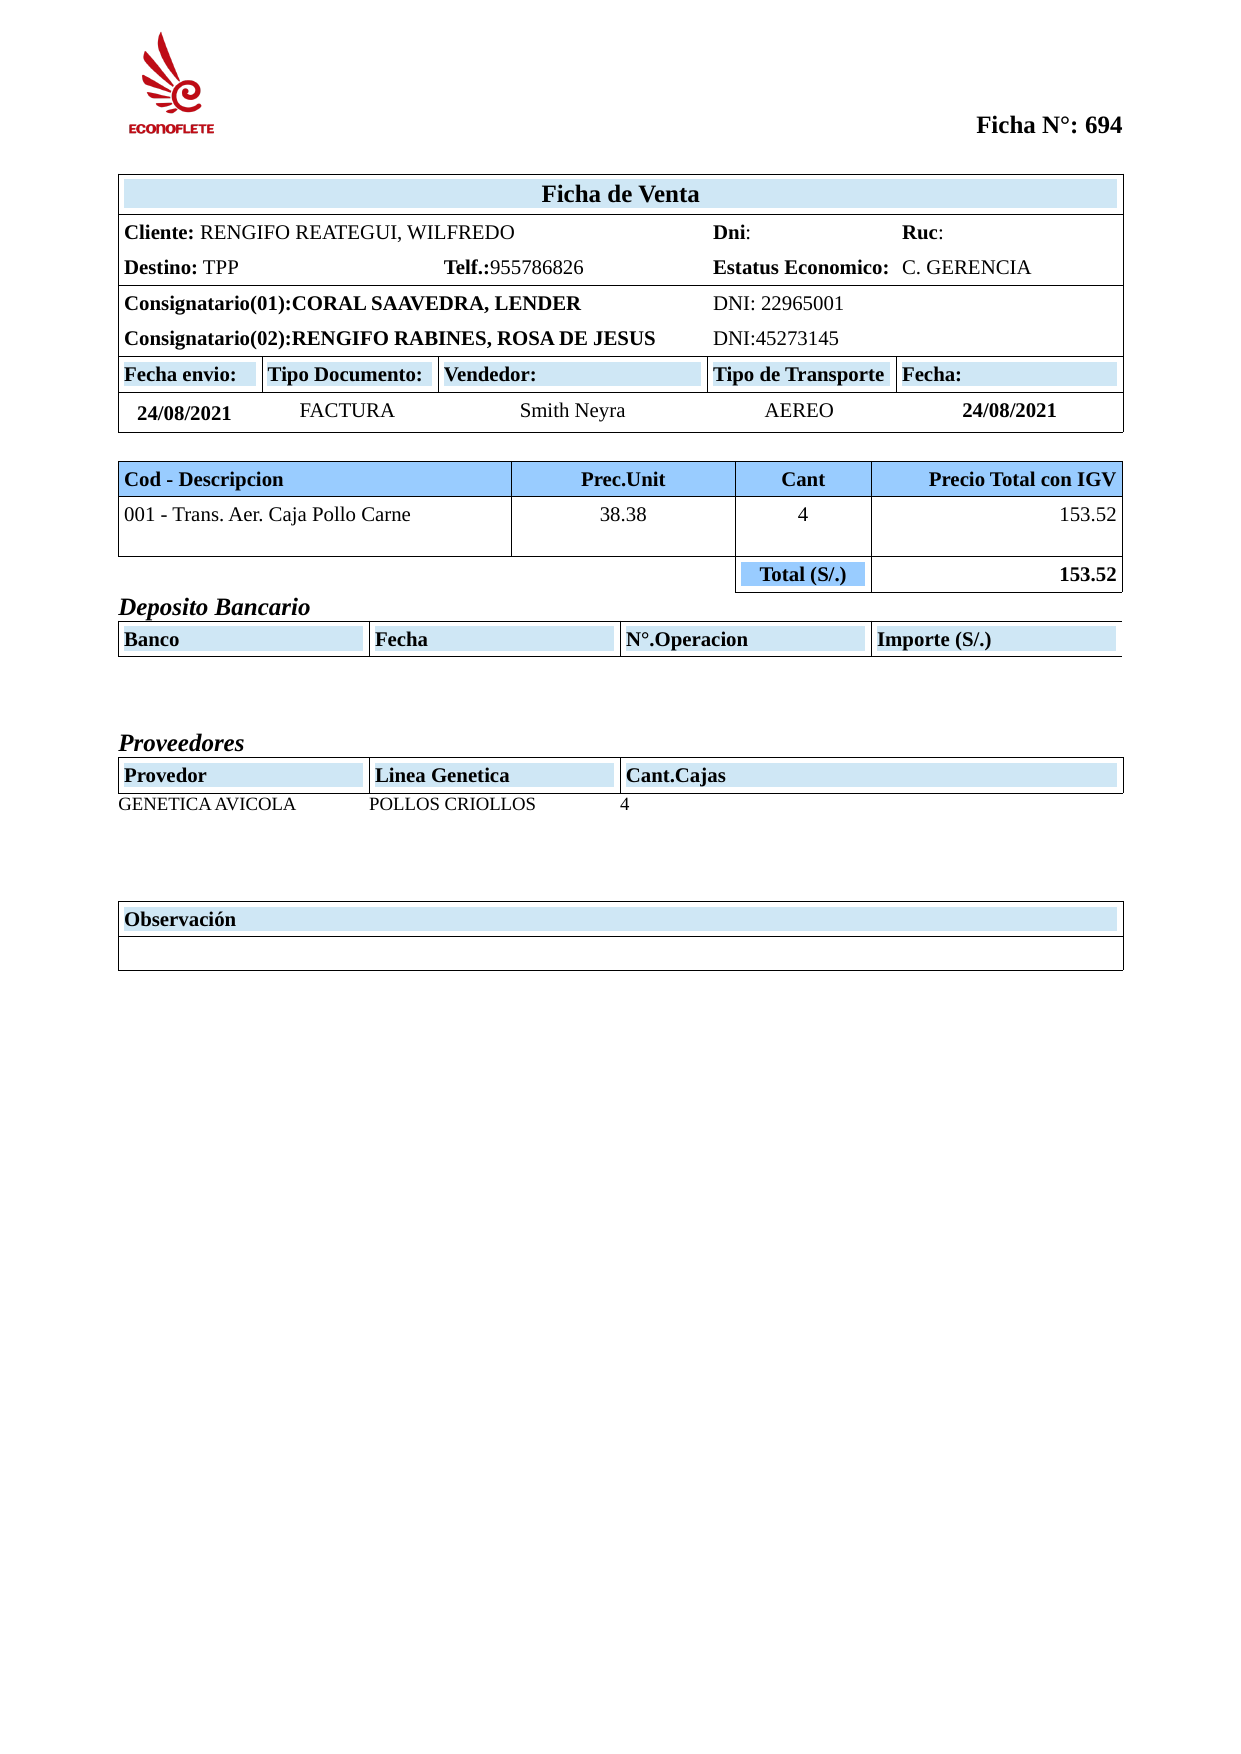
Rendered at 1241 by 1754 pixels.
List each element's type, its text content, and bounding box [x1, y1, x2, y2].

table_cell DNI: 22965001 [707, 286, 1123, 321]
table_cell Fecha envio: [119, 357, 262, 392]
table_cell [118, 705, 369, 728]
table_cell GENETICA AVICOLA [118, 794, 369, 814]
table_cell [118, 879, 369, 901]
table_cell [620, 858, 1123, 879]
table_cell Total (S/.) [736, 557, 871, 592]
table_header Precio Total con IGV [872, 462, 1122, 496]
text Deposito Bancario [118, 592, 1122, 621]
table_cell [620, 705, 871, 728]
table_cell [118, 657, 369, 680]
table_cell Vendedor: [439, 357, 707, 392]
table_cell Cliente: RENGIFO REATEGUI, WILFREDO [119, 215, 707, 249]
table_cell [369, 836, 620, 858]
table_cell [118, 815, 369, 836]
table_cell DNI:45273145 [707, 321, 1123, 356]
table_header Ficha de Venta [119, 175, 1123, 214]
table_cell [118, 858, 369, 879]
table_cell Estatus Economico: [707, 249, 896, 285]
table_cell [620, 680, 871, 704]
table_cell 153.52 [872, 557, 1122, 592]
table_cell Tipo de Transporte [708, 357, 896, 392]
table_cell [871, 705, 1122, 728]
table_cell [620, 657, 871, 680]
table_header Provedor [119, 758, 369, 793]
table_header Prec.Unit [512, 462, 735, 496]
table_cell 24/08/2021 [896, 393, 1123, 432]
table_cell [620, 815, 1123, 836]
table_header Cant.Cajas [621, 758, 1123, 793]
table_cell [118, 836, 369, 858]
table_cell 38.38 [512, 497, 735, 556]
table_cell [369, 680, 620, 704]
table_cell [511, 557, 735, 592]
table_cell Fecha: [897, 357, 1123, 392]
table_cell 001 - Trans. Aer. Caja Pollo Carne [119, 497, 511, 556]
table_cell Consignatario(01):CORAL SAAVEDRA, LENDER [119, 286, 707, 321]
table_header Observación [119, 902, 1123, 936]
text Proveedores [118, 728, 1122, 757]
table_cell [620, 836, 1123, 858]
table_cell [369, 657, 620, 680]
table_cell [871, 657, 1122, 680]
table_cell 4 [736, 497, 871, 556]
table_cell 4 [620, 794, 1123, 814]
table_cell POLLOS CRIOLLOS [369, 794, 620, 814]
table_cell Ruc: [896, 215, 1123, 249]
table_cell Tipo Documento: [263, 357, 438, 392]
table_cell Dni: [707, 215, 896, 249]
table_cell Destino: TPP [119, 249, 438, 285]
table_header Cant [736, 462, 871, 496]
table_cell [369, 705, 620, 728]
table_cell 24/08/2021 [119, 393, 262, 432]
table_cell C. GERENCIA [896, 249, 1123, 285]
table_cell [871, 680, 1122, 704]
table_header Banco [119, 622, 369, 656]
table_cell Smith Neyra [438, 393, 707, 432]
table_cell AEREO [707, 393, 896, 432]
table_cell [118, 680, 369, 704]
table_cell [369, 879, 620, 901]
table_header Linea Genetica [370, 758, 620, 793]
picture [118, 31, 225, 134]
table_cell 153.52 [872, 497, 1122, 556]
table_cell [118, 557, 511, 592]
table_header Importe (S/.) [872, 622, 1122, 656]
table_cell FACTURA [262, 393, 438, 432]
table_cell [369, 858, 620, 879]
table_cell Telf.:955786826 [438, 249, 707, 285]
table_cell [119, 937, 1123, 969]
table_cell [369, 815, 620, 836]
table_cell Consignatario(02):RENGIFO RABINES, ROSA DE JESUS [119, 321, 707, 356]
table_cell [620, 879, 1123, 901]
table_header Cod - Descripcion [119, 462, 511, 496]
table_header N°.Operacion [621, 622, 871, 656]
table_header Fecha [370, 622, 620, 656]
